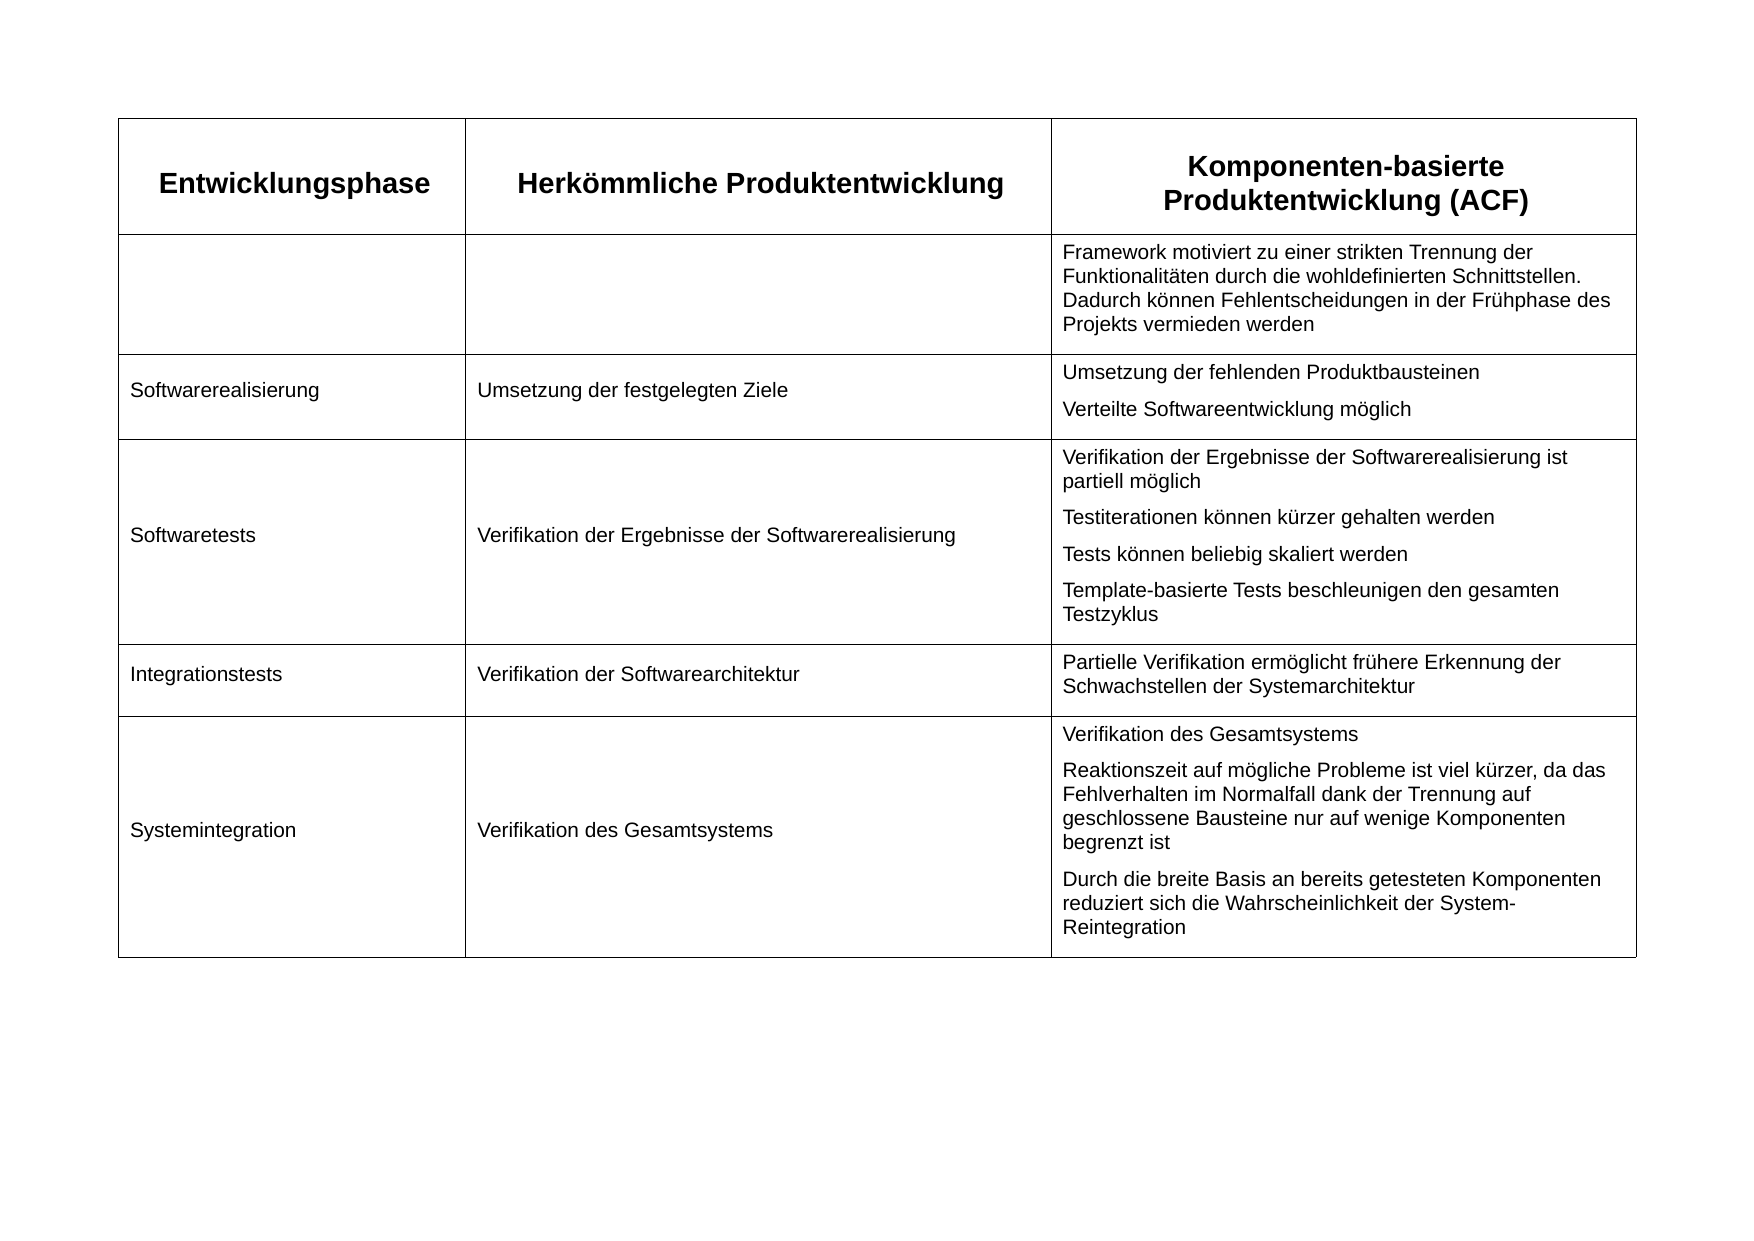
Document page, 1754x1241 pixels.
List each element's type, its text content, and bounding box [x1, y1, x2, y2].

table_cell Verifikation der Softwarearchitektur [466, 645, 1051, 716]
table_cell Verifikation des Gesamtsystems Reaktionszeit auf mögliche Probleme ist viel kürzer, da das Fehlverhalten im Normalfall dank der Trennung auf geschlossene Bausteine nur auf wenige Komponenten begrenzt ist Durch die breite Basis an bereits getesteten Komponenten reduziert sich die Wahrscheinlichkeit der System-Reintegration [1052, 717, 1636, 957]
table_cell Verifikation der Ergebnisse der Softwarerealisierung [466, 440, 1051, 644]
table_cell Umsetzung der festgelegten Ziele [466, 355, 1051, 439]
table_header Herkömmliche Produktentwicklung [466, 119, 1051, 234]
table_cell Verifikation des Gesamtsystems [466, 717, 1051, 957]
table_header Komponenten-basierte Produktentwicklung (ACF) [1052, 119, 1636, 234]
table_header Entwicklungsphase [119, 119, 465, 234]
table_cell [466, 235, 1051, 354]
table_cell [119, 235, 465, 354]
table_cell Partielle Verifikation ermöglicht frühere Erkennung der Schwachstellen der Systemarchitektur [1052, 645, 1636, 716]
table_cell Softwaretests [119, 440, 465, 644]
table_cell Umsetzung der fehlenden Produktbausteinen Verteilte Softwareentwicklung möglich [1052, 355, 1636, 439]
table_cell Softwarerealisierung [119, 355, 465, 439]
table_cell Integrationstests [119, 645, 465, 716]
table_cell Verifikation der Ergebnisse der Softwarerealisierung ist partiell möglich Testiterationen können kürzer gehalten werden Tests können beliebig skaliert werden Template-basierte Tests beschleunigen den gesamten Testzyklus [1052, 440, 1636, 644]
table_cell Framework motiviert zu einer strikten Trennung der Funktionalitäten durch die wohldefinierten Schnittstellen. Dadurch können Fehlentscheidungen in der Frühphase des Projekts vermieden werden [1052, 235, 1636, 354]
table_cell Systemintegration [119, 717, 465, 957]
